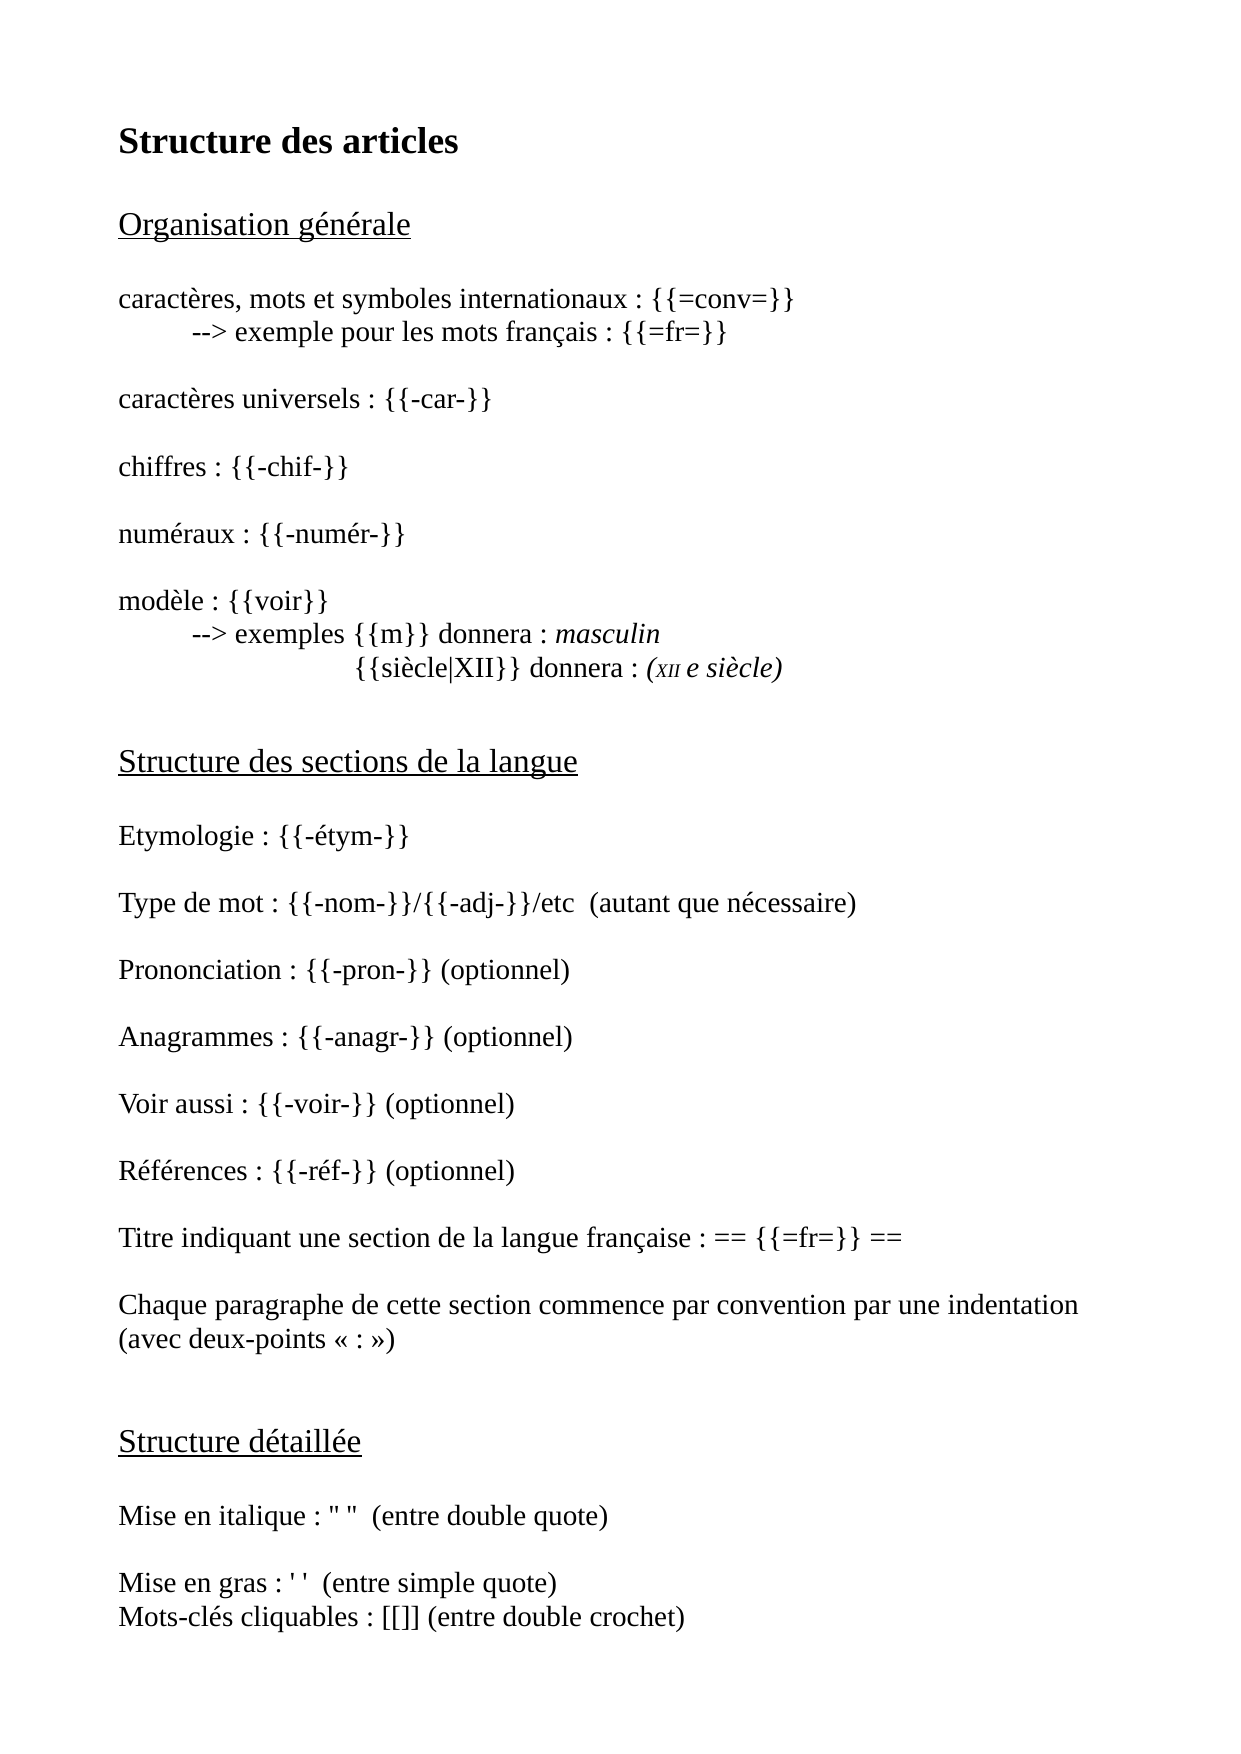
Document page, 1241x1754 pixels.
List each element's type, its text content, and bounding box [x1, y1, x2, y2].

text Mise en italique : '' '' (entre double quote) [118, 1498, 1122, 1532]
text numéraux : {{-numér-}} [118, 516, 1122, 549]
text Structure des articles [118, 118, 1122, 161]
text Voir aussi : {{-voir-}} (optionnel) [118, 1086, 1122, 1119]
text Anagrammes : {{-anagr-}} (optionnel) [118, 1019, 1122, 1052]
text Etymologie : {{-étym-}} [118, 818, 1122, 851]
text chiffres : {{-chif-}} [118, 449, 1122, 482]
text {{siècle|XII}} donnera : (xii e siècle) [118, 650, 1122, 683]
text Organisation générale [118, 204, 1122, 243]
text Mise en gras : ' ' (entre simple quote) [118, 1565, 1122, 1599]
text Prononciation : {{-pron-}} (optionnel) [118, 952, 1122, 985]
text caractères, mots et symboles internationaux : {{=conv=}} [118, 281, 1122, 314]
text Chaque paragraphe de cette section commence par convention par une indentation (avec deux-points « : ») [118, 1287, 1122, 1354]
text Mots-clés cliquables : [[]] (entre double crochet) [118, 1599, 1122, 1632]
text --> exemples {{m}} donnera : masculin [118, 616, 1122, 650]
text Références : {{-réf-}} (optionnel) [118, 1153, 1122, 1187]
text --> exemple pour les mots français : {{=fr=}} [118, 314, 1122, 348]
text Structure détaillée [118, 1421, 1122, 1460]
text Titre indiquant une section de la langue française : == {{=fr=}} == [118, 1220, 1122, 1254]
text modèle : {{voir}} [118, 583, 1122, 616]
text Structure des sections de la langue [118, 741, 1122, 779]
text Type de mot : {{-nom-}}/{{-adj-}}/etc (autant que nécessaire) [118, 885, 1122, 918]
text caractères universels : {{-car-}} [118, 382, 1122, 415]
